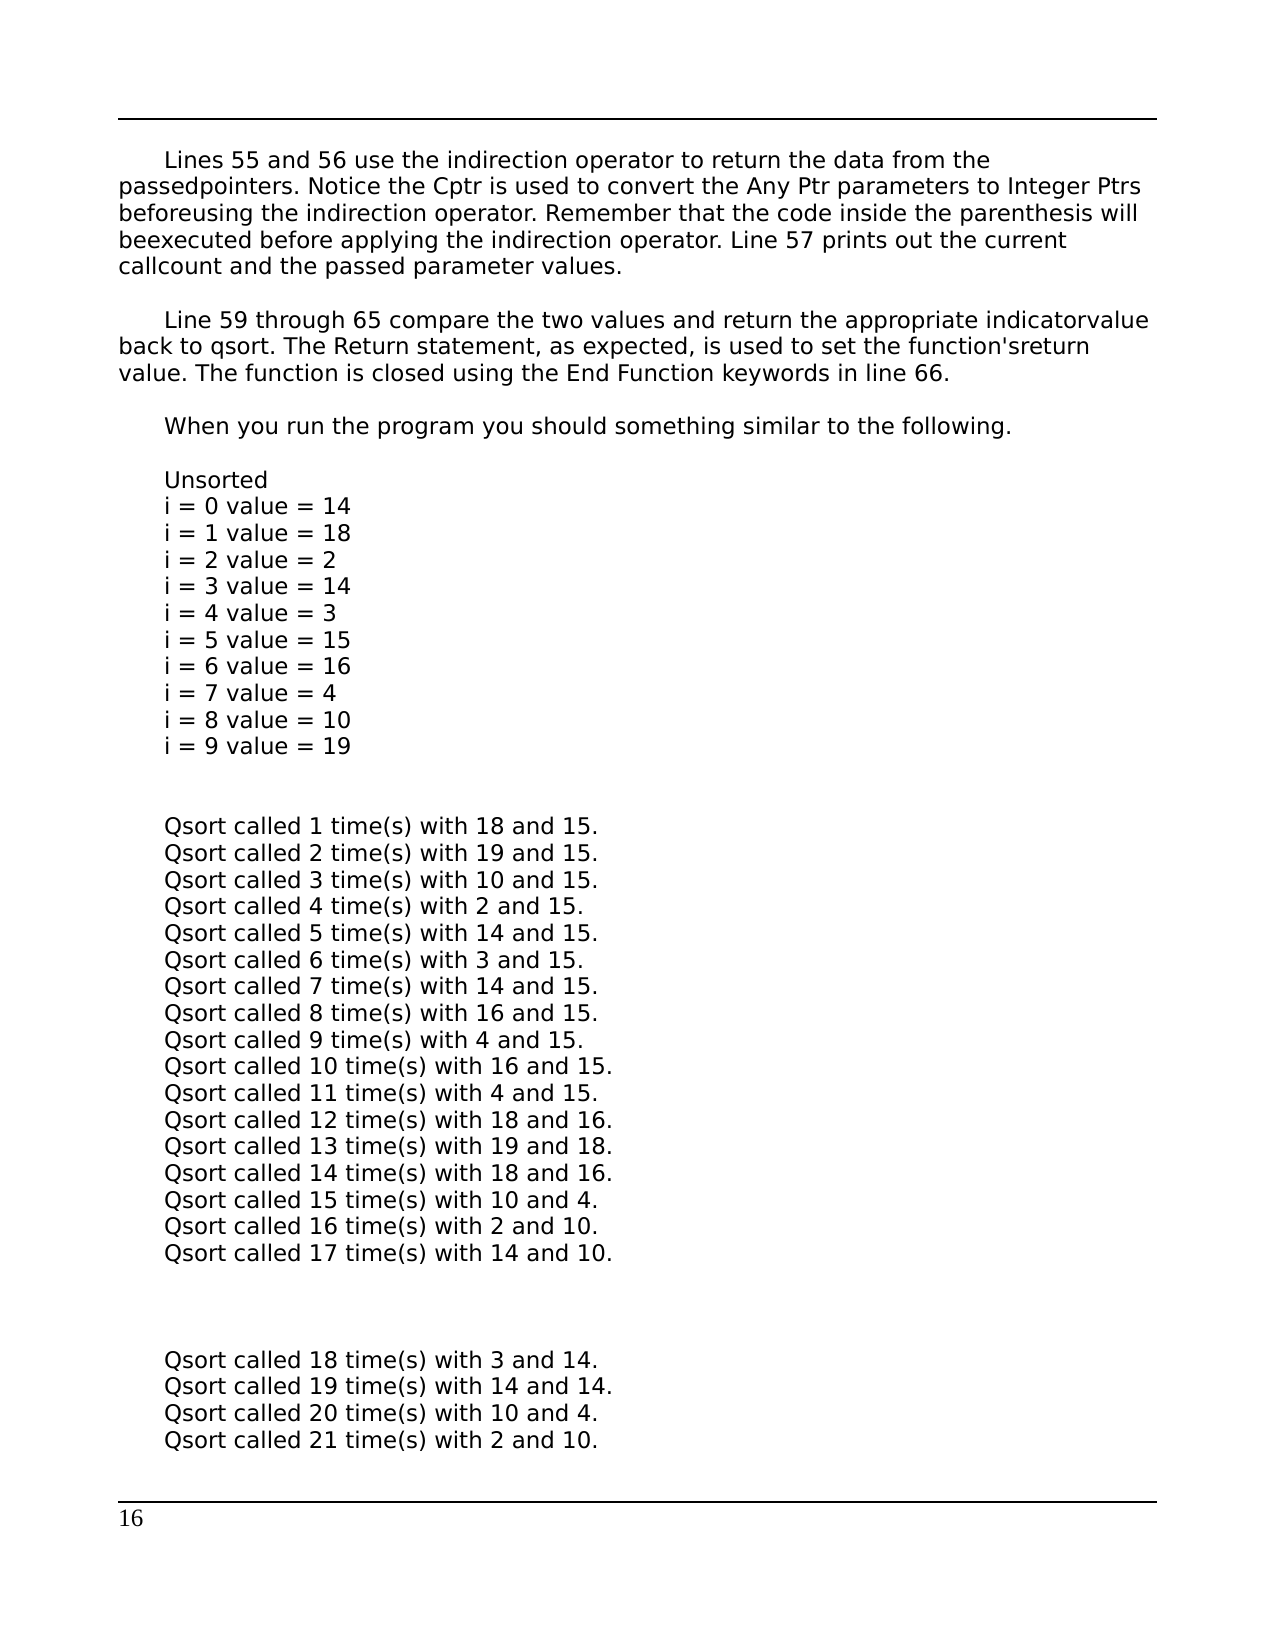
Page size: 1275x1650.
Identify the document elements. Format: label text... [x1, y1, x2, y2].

text i = 0 value = 14 [118, 493, 1157, 520]
text Qsort called 11 time(s) with 4 and 15. [118, 1080, 1157, 1107]
text i = 1 value = 18 [118, 520, 1157, 547]
text Unsorted [118, 467, 1157, 493]
text When you run the program you should something similar to the following. [118, 413, 1157, 440]
text Line 59 through 65 compare the two values and return the appropriate indicatorvalue back to qsort. The Return statement, as expected, is used to set the function'sreturn value. The function is closed using the End Function keywords in line 66. [118, 307, 1157, 387]
text i = 6 value = 16 [118, 653, 1157, 680]
text Qsort called 18 time(s) with 3 and 14. [118, 1347, 1157, 1373]
text i = 2 value = 2 [118, 547, 1157, 573]
text Qsort called 12 time(s) with 18 and 16. [118, 1107, 1157, 1133]
text Qsort called 5 time(s) with 14 and 15. [118, 920, 1157, 947]
text Qsort called 8 time(s) with 16 and 15. [118, 1000, 1157, 1027]
text i = 8 value = 10 [118, 707, 1157, 733]
text i = 3 value = 14 [118, 573, 1157, 600]
text i = 5 value = 15 [118, 627, 1157, 653]
text Qsort called 1 time(s) with 18 and 15. [118, 813, 1157, 840]
text Lines 55 and 56 use the indirection operator to return the data from the passedpointers. Notice the Cptr is used to convert the Any Ptr parameters to Integer Ptrs beforeusing the indirection operator. Remember that the code inside the parenthesis will beexecuted before applying the indirection operator. Line 57 prints out the current callcount and the passed parameter values. [118, 147, 1157, 280]
text Qsort called 13 time(s) with 19 and 18. [118, 1133, 1157, 1160]
text i = 9 value = 19 [118, 733, 1157, 760]
text Qsort called 20 time(s) with 10 and 4. [118, 1400, 1157, 1427]
text Qsort called 15 time(s) with 10 and 4. [118, 1187, 1157, 1213]
text Qsort called 21 time(s) with 2 and 10. [118, 1427, 1157, 1453]
text Qsort called 14 time(s) with 18 and 16. [118, 1160, 1157, 1187]
text Qsort called 2 time(s) with 19 and 15. [118, 840, 1157, 867]
text Qsort called 6 time(s) with 3 and 15. [118, 947, 1157, 973]
text Qsort called 4 time(s) with 2 and 15. [118, 893, 1157, 920]
text Qsort called 16 time(s) with 2 and 10. [118, 1213, 1157, 1240]
text i = 7 value = 4 [118, 680, 1157, 707]
text Qsort called 9 time(s) with 4 and 15. [118, 1027, 1157, 1053]
text Qsort called 7 time(s) with 14 and 15. [118, 973, 1157, 1000]
text Qsort called 10 time(s) with 16 and 15. [118, 1053, 1157, 1080]
text i = 4 value = 3 [118, 600, 1157, 627]
text Qsort called 17 time(s) with 14 and 10. [118, 1240, 1157, 1267]
text Qsort called 19 time(s) with 14 and 14. [118, 1373, 1157, 1400]
text Qsort called 3 time(s) with 10 and 15. [118, 867, 1157, 893]
